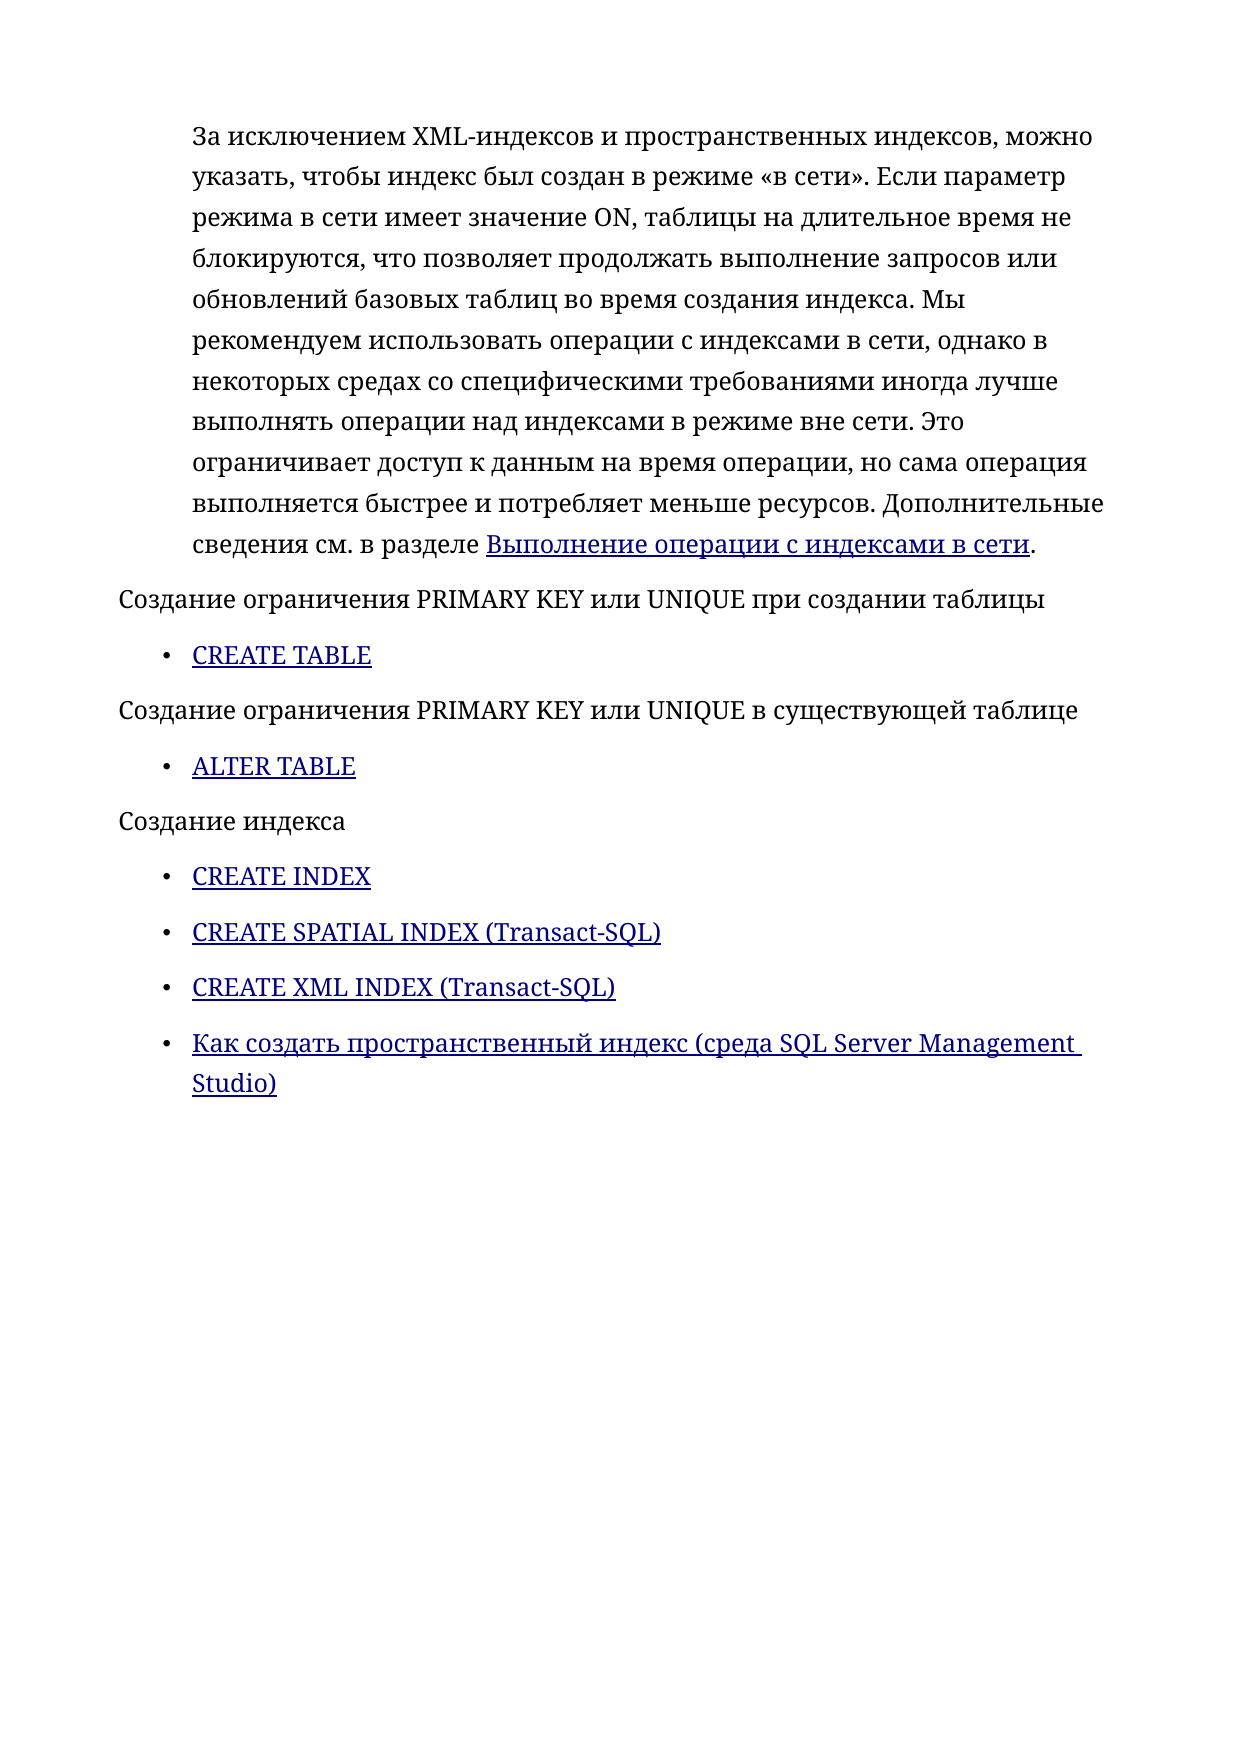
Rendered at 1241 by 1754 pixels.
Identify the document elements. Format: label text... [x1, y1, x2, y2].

text Создание ограничения PRIMARY KEY или UNIQUE при создании таблицы [118, 582, 1122, 616]
text Создание индекса [118, 803, 1122, 838]
list CREATE SPATIAL INDEX (Transact-SQL) [162, 914, 1122, 948]
list Как создать пространственный индекс (среда SQL Server Management Studio) [162, 1025, 1122, 1100]
list ALTER TABLE [162, 748, 1122, 782]
list За исключением XML-индексов и пространственных индексов, можно указать, чтобы индекс был создан в режиме «в сети». Если параметр режима в сети имеет значение ON, таблицы на длительное время не блокируются, что позволяет продолжать выполнение запросов или обновлений базовых таблиц во время создания индекса. Мы рекомендуем использовать операции с индексами в сети, однако в некоторых средах со специфическими требованиями иногда лучше выполнять операции над индексами в режиме вне сети. Это ограничивает доступ к данным на время операции, но сама операция выполняется быстрее и потребляет меньше ресурсов. Дополнительные сведения см. в разделе Выполнение операции с индексами в сети. [162, 118, 1122, 561]
list CREATE TABLE [162, 637, 1122, 671]
text Создание ограничения PRIMARY KEY или UNIQUE в существующей таблице [118, 693, 1122, 727]
list CREATE INDEX [162, 859, 1122, 893]
list CREATE XML INDEX (Transact-SQL) [162, 970, 1122, 1004]
